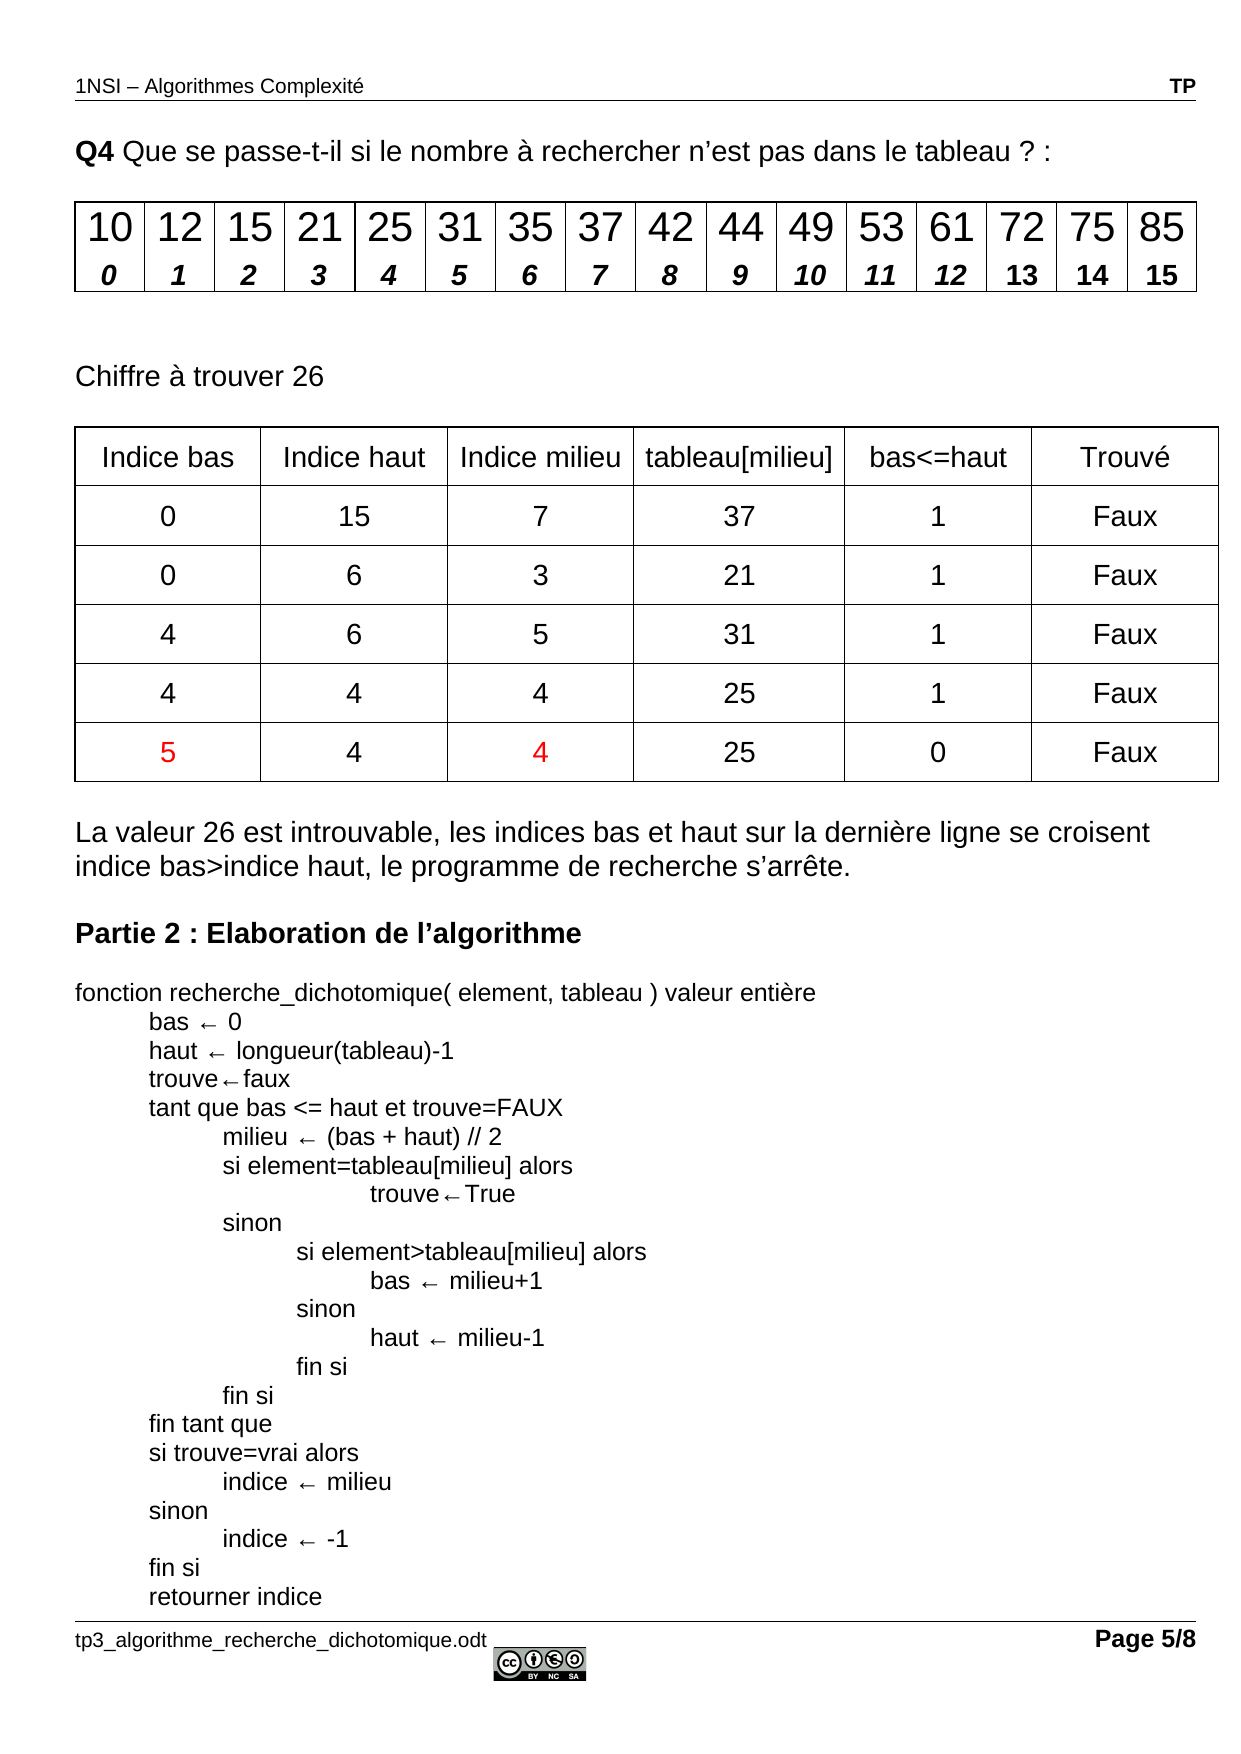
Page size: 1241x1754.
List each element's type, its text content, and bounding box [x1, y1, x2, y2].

text retourner indice [75, 1582, 1196, 1611]
table_cell 15 [261, 486, 447, 544]
text fin si [75, 1381, 1196, 1409]
text haut ← milieu-1 [75, 1323, 1196, 1352]
table_cell 0 [845, 723, 1031, 781]
table_cell 4 [448, 723, 633, 781]
text indice ← milieu [75, 1467, 1196, 1496]
table_cell 6 [261, 605, 447, 663]
text fin si [75, 1553, 1196, 1582]
table_cell 0 [76, 486, 260, 544]
table_header 49 10 [777, 203, 846, 291]
table_cell 1 [845, 664, 1031, 722]
text sinon [75, 1208, 1196, 1237]
table_cell 1 [845, 546, 1031, 603]
table_cell 4 [448, 664, 633, 722]
text Partie 2 : Elaboration de l’algorithme [75, 916, 1196, 949]
table_cell Faux [1032, 605, 1218, 663]
table_cell 1 [845, 486, 1031, 544]
table_header tableau[milieu] [634, 428, 844, 485]
text trouve←True [75, 1179, 1196, 1208]
table_cell 1 [845, 605, 1031, 663]
table_header 61 12 [917, 203, 986, 291]
text Chiffre à trouver 26 [75, 359, 1196, 393]
table_header 25 4 [356, 203, 425, 291]
table_cell Faux [1032, 723, 1218, 781]
table_header 31 5 [426, 203, 495, 291]
table_cell 5 [448, 605, 633, 663]
text fin tant que [75, 1409, 1196, 1438]
text milieu ← (bas + haut) // 2 [75, 1122, 1196, 1151]
table_header Indice haut [261, 428, 447, 485]
table_header 10 0 [76, 203, 144, 291]
table_header 12 1 [145, 203, 214, 291]
table_cell 21 [634, 546, 844, 603]
text La valeur 26 est introuvable, les indices bas et haut sur la dernière ligne se croisent indice bas>indice haut, le programme de recherche s’arrête. [75, 815, 1196, 882]
table_cell 4 [261, 723, 447, 781]
table_header 53 11 [847, 203, 916, 291]
text si trouve=vrai alors [75, 1438, 1196, 1467]
table_header Trouvé [1032, 428, 1218, 485]
table_header 15 2 [215, 203, 284, 291]
table_header 85 15 [1128, 203, 1196, 291]
text trouve←faux [75, 1064, 1196, 1093]
text sinon [75, 1294, 1196, 1323]
table_header 42 8 [636, 203, 706, 291]
text haut ← longueur(tableau)-1 [75, 1036, 1196, 1064]
table_header 75 14 [1057, 203, 1127, 291]
text si element>tableau[milieu] alors [75, 1237, 1196, 1266]
text si element=tableau[milieu] alors [75, 1151, 1196, 1179]
text indice ← -1 [75, 1524, 1196, 1553]
text fonction recherche_dichotomique( element, tableau ) valeur entière [75, 978, 1196, 1007]
text sinon [75, 1496, 1196, 1524]
text bas ← milieu+1 [75, 1266, 1196, 1294]
table_header Indice bas [76, 428, 260, 485]
table_cell 0 [76, 546, 260, 603]
table_cell 25 [634, 723, 844, 781]
table_cell Faux [1032, 664, 1218, 722]
table_cell 37 [634, 486, 844, 544]
table_header 37 7 [566, 203, 635, 291]
table_cell 7 [448, 486, 633, 544]
table_cell 4 [261, 664, 447, 722]
text Q4 Que se passe-t-il si le nombre à rechercher n’est pas dans le tableau ? : [75, 134, 1196, 168]
table_header 44 9 [707, 203, 776, 291]
table_header bas<=haut [845, 428, 1031, 485]
table_header 21 3 [285, 203, 354, 291]
table_header 35 6 [496, 203, 565, 291]
table_cell 4 [76, 664, 260, 722]
table_header Indice milieu [448, 428, 633, 485]
table_header 72 13 [987, 203, 1056, 291]
table_cell Faux [1032, 546, 1218, 603]
table_cell 4 [76, 605, 260, 663]
table_cell 5 [76, 723, 260, 781]
text bas ← 0 [75, 1007, 1196, 1036]
text fin si [75, 1352, 1196, 1381]
table_cell 6 [261, 546, 447, 603]
table_cell 3 [448, 546, 633, 603]
table_cell Faux [1032, 486, 1218, 544]
table_cell 25 [634, 664, 844, 722]
text tant que bas <= haut et trouve=FAUX [75, 1093, 1196, 1122]
picture [493, 1647, 587, 1681]
table_cell 31 [634, 605, 844, 663]
